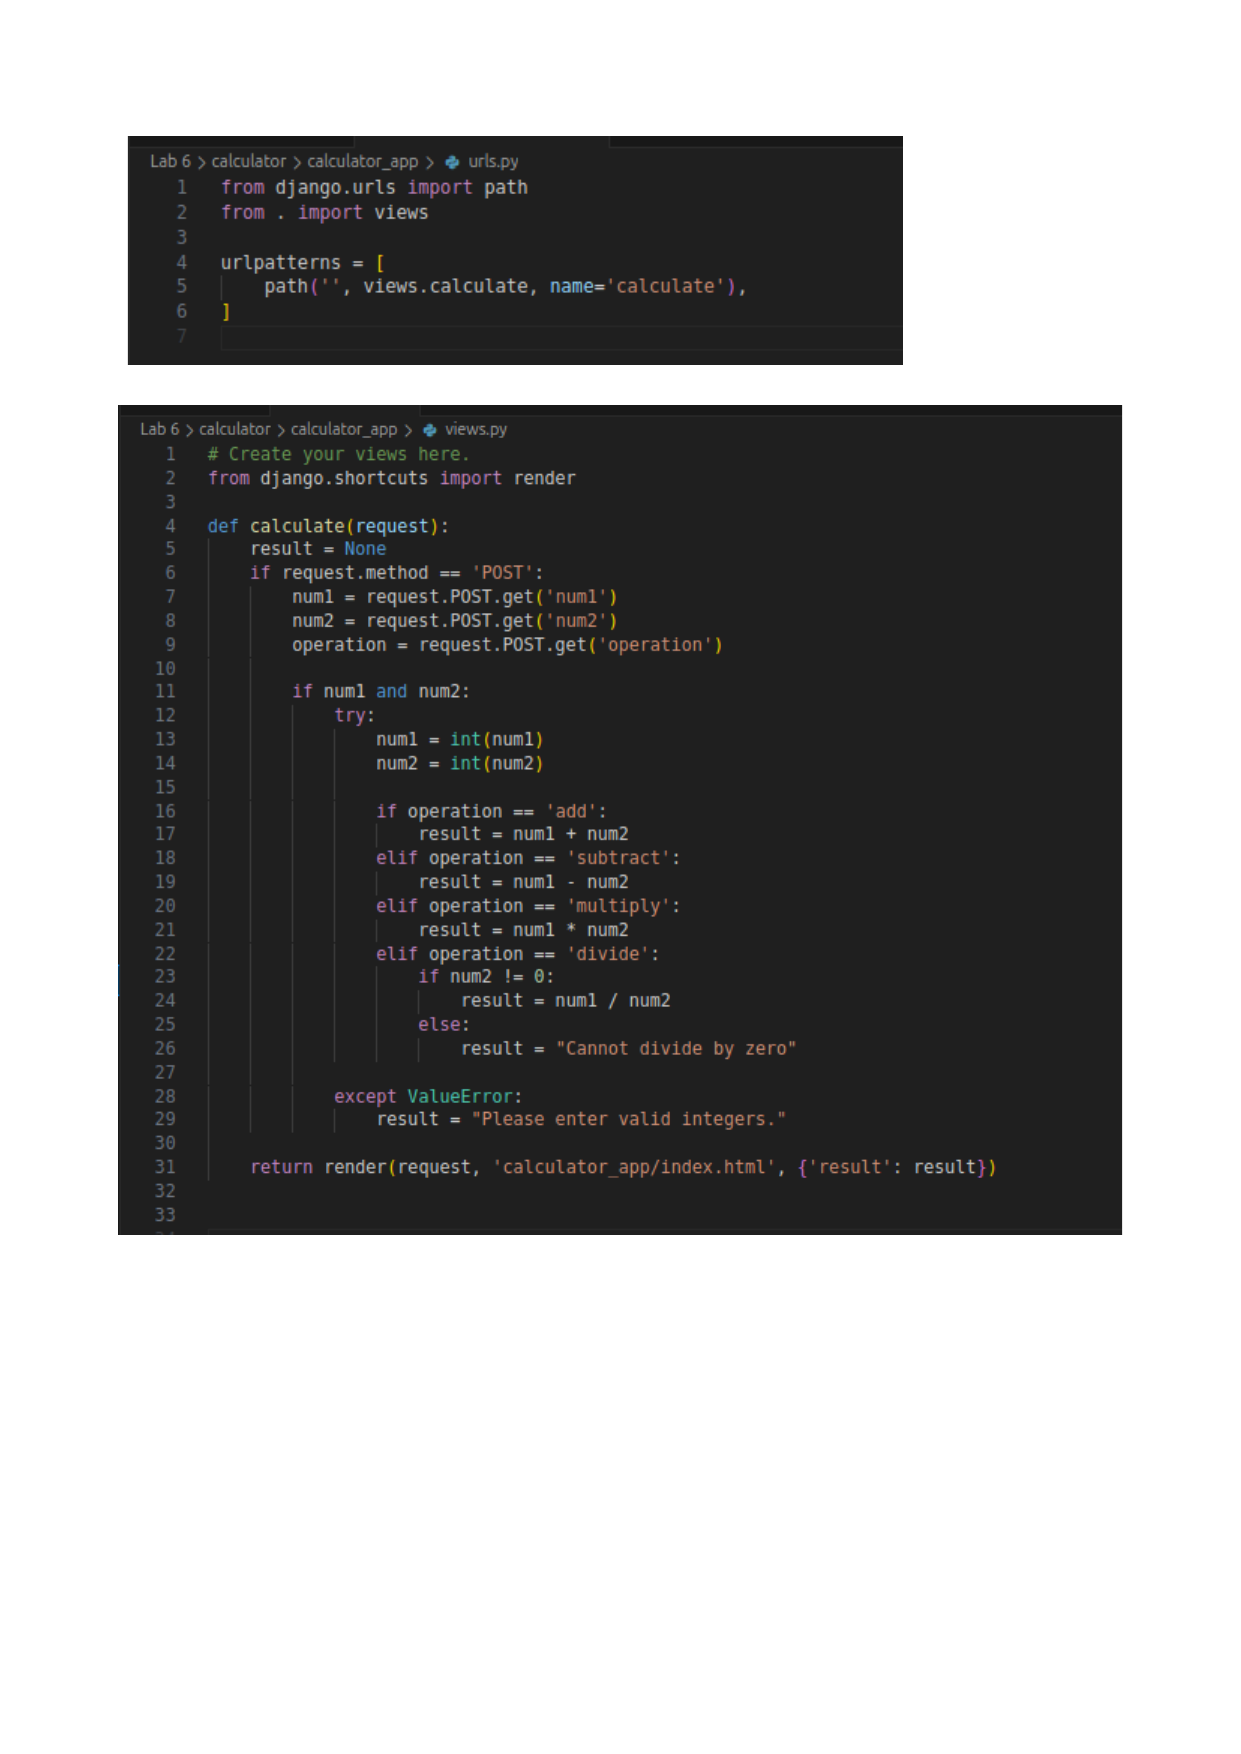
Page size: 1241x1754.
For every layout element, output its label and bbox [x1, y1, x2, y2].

picture [127, 136, 903, 365]
picture [118, 405, 1123, 1235]
